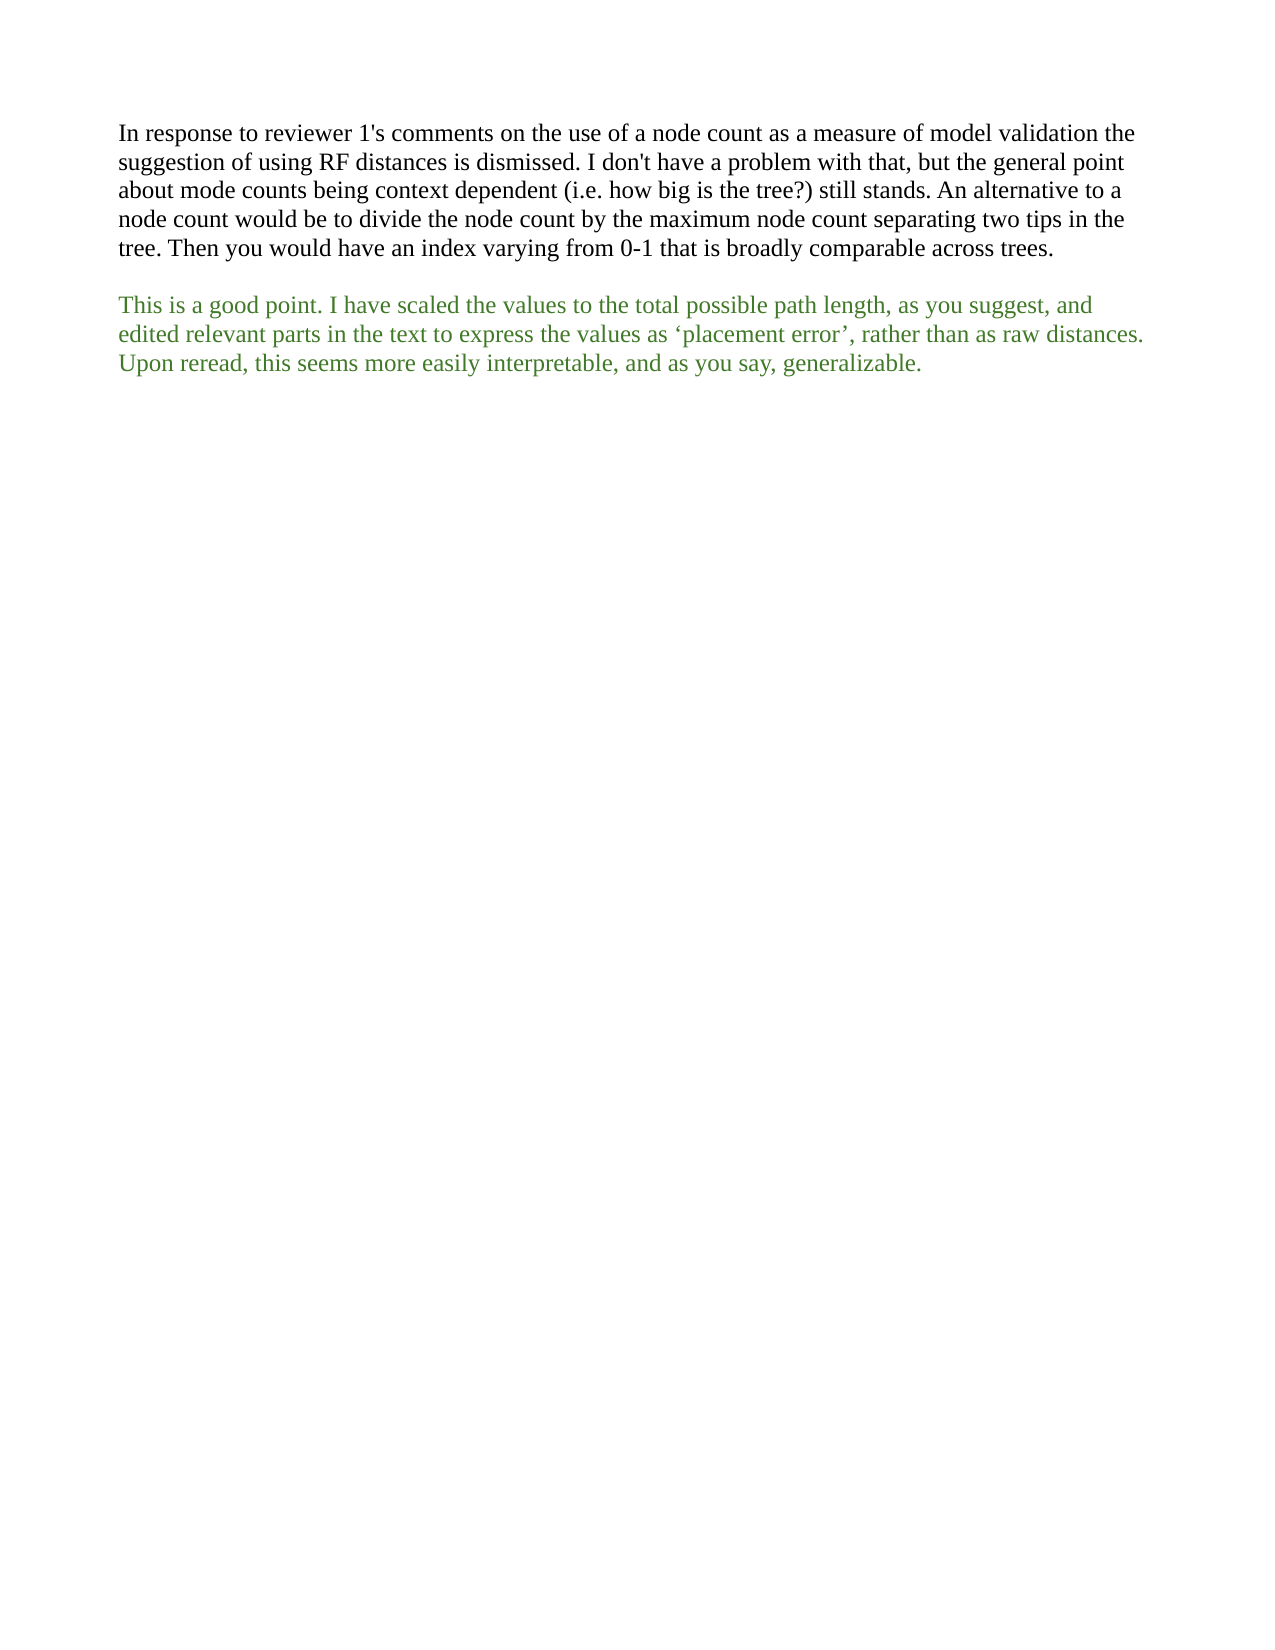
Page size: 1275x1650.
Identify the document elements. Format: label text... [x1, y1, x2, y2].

text In response to reviewer 1's comments on the use of a node count as a measure of model validation the suggestion of using RF distances is dismissed. I don't have a problem with that, but the general point about mode counts being context dependent (i.e. how big is the tree?) still stands. An alternative to a node count would be to divide the node count by the maximum node count separating two tips in the tree. Then you would have an index varying from 0-1 that is broadly comparable across trees. [118, 118, 1157, 262]
text This is a good point. I have scaled the values to the total possible path length, as you suggest, and edited relevant parts in the text to express the values as ‘placement error’, rather than as raw distances. Upon reread, this seems more easily interpretable, and as you say, generalizable. [118, 291, 1157, 377]
